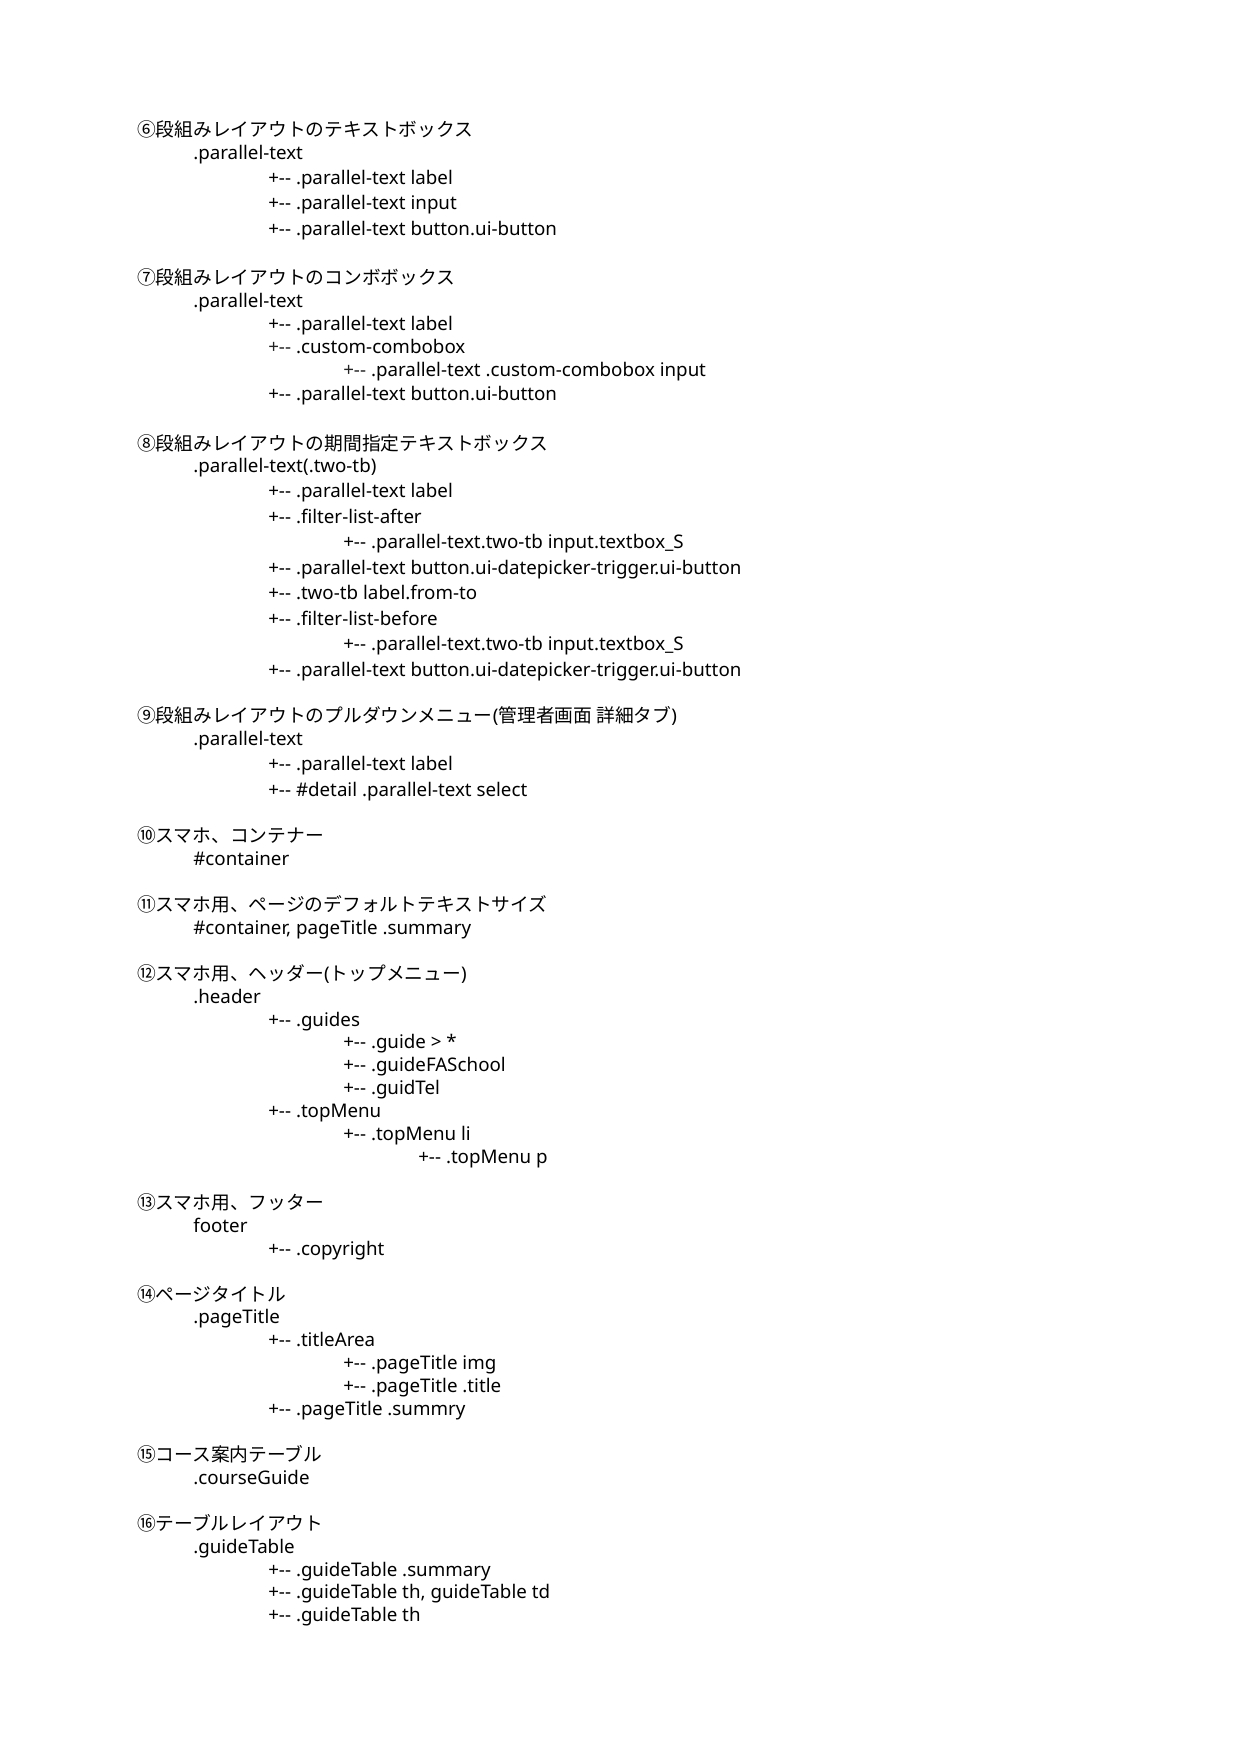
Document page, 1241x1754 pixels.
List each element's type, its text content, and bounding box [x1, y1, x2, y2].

text .header [118, 985, 1122, 1008]
text +-- .copyright [118, 1237, 1122, 1260]
text +-- .parallel-text.two-tb input.textbox_S [118, 528, 1122, 554]
text ⑪スマホ用、ページのデフォルトテキストサイズ [118, 893, 1122, 916]
text +-- .parallel-text .custom-combobox input [118, 358, 1122, 381]
text +-- .guideTable th [118, 1603, 1122, 1626]
text ⑩スマホ、コンテナー [118, 824, 1122, 847]
text +-- .parallel-text button.ui-datepicker-trigger.ui-button [118, 656, 1122, 682]
text +-- .guideTable th, guideTable td [118, 1581, 1122, 1603]
text +-- .parallel-text label [118, 477, 1122, 503]
text ⑥段組みレイアウトのテキストボックス [118, 118, 1122, 141]
text +-- .parallel-text label [118, 164, 1122, 189]
text +-- .parallel-text button.ui-datepicker-trigger.ui-button [118, 554, 1122, 579]
text ⑯テーブルレイアウト [118, 1512, 1122, 1535]
text +-- #detail .parallel-text select [118, 776, 1122, 801]
text #container, pageTitle .summary [118, 916, 1122, 939]
text .parallel-text [118, 289, 1122, 312]
text +-- .parallel-text.two-tb input.textbox_S [118, 631, 1122, 656]
text +-- .titleArea [118, 1328, 1122, 1351]
text +-- .filter-list-after [118, 503, 1122, 528]
text ⑭ページタイトル [118, 1283, 1122, 1306]
text ⑧段組みレイアウトの期間指定テキストボックス [118, 432, 1122, 454]
text +-- .filter-list-before [118, 605, 1122, 631]
text ⑬スマホ用、フッター [118, 1191, 1122, 1214]
text +-- .guideTable .summary [118, 1558, 1122, 1581]
text +-- .two-tb label.from-to [118, 579, 1122, 605]
text +-- .pageTitle .title [118, 1374, 1122, 1397]
text +-- .parallel-text button.ui-button [118, 381, 1122, 406]
text +-- .guidTel [118, 1076, 1122, 1099]
text +-- .parallel-text label [118, 750, 1122, 776]
text ⑫スマホ用、ヘッダー(トップメニュー) [118, 962, 1122, 985]
text +-- .parallel-text button.ui-button [118, 215, 1122, 241]
text .parallel-text [118, 141, 1122, 164]
text .parallel-text(.two-tb) [118, 454, 1122, 477]
text ⑦段組みレイアウトのコンボボックス [118, 266, 1122, 289]
text .parallel-text [118, 727, 1122, 750]
text +-- .guideFASchool [118, 1053, 1122, 1076]
text +-- .parallel-text input [118, 189, 1122, 215]
text #container [118, 847, 1122, 870]
text .guideTable [118, 1535, 1122, 1558]
text +-- .guide > * [118, 1031, 1122, 1053]
text .courseGuide [118, 1466, 1122, 1489]
text +-- .topMenu [118, 1099, 1122, 1122]
text +-- .topMenu p [118, 1145, 1122, 1168]
text +-- .guides [118, 1008, 1122, 1031]
text +-- .pageTitle .summry [118, 1397, 1122, 1420]
text footer [118, 1214, 1122, 1237]
text .pageTitle [118, 1306, 1122, 1328]
text +-- .parallel-text label [118, 312, 1122, 335]
text ⑮コース案内テーブル [118, 1443, 1122, 1466]
text ⑨段組みレイアウトのプルダウンメニュー(管理者画面 詳細タブ) [118, 704, 1122, 727]
text +-- .pageTitle img [118, 1351, 1122, 1374]
text +-- .custom-combobox [118, 335, 1122, 358]
text +-- .topMenu li [118, 1122, 1122, 1145]
